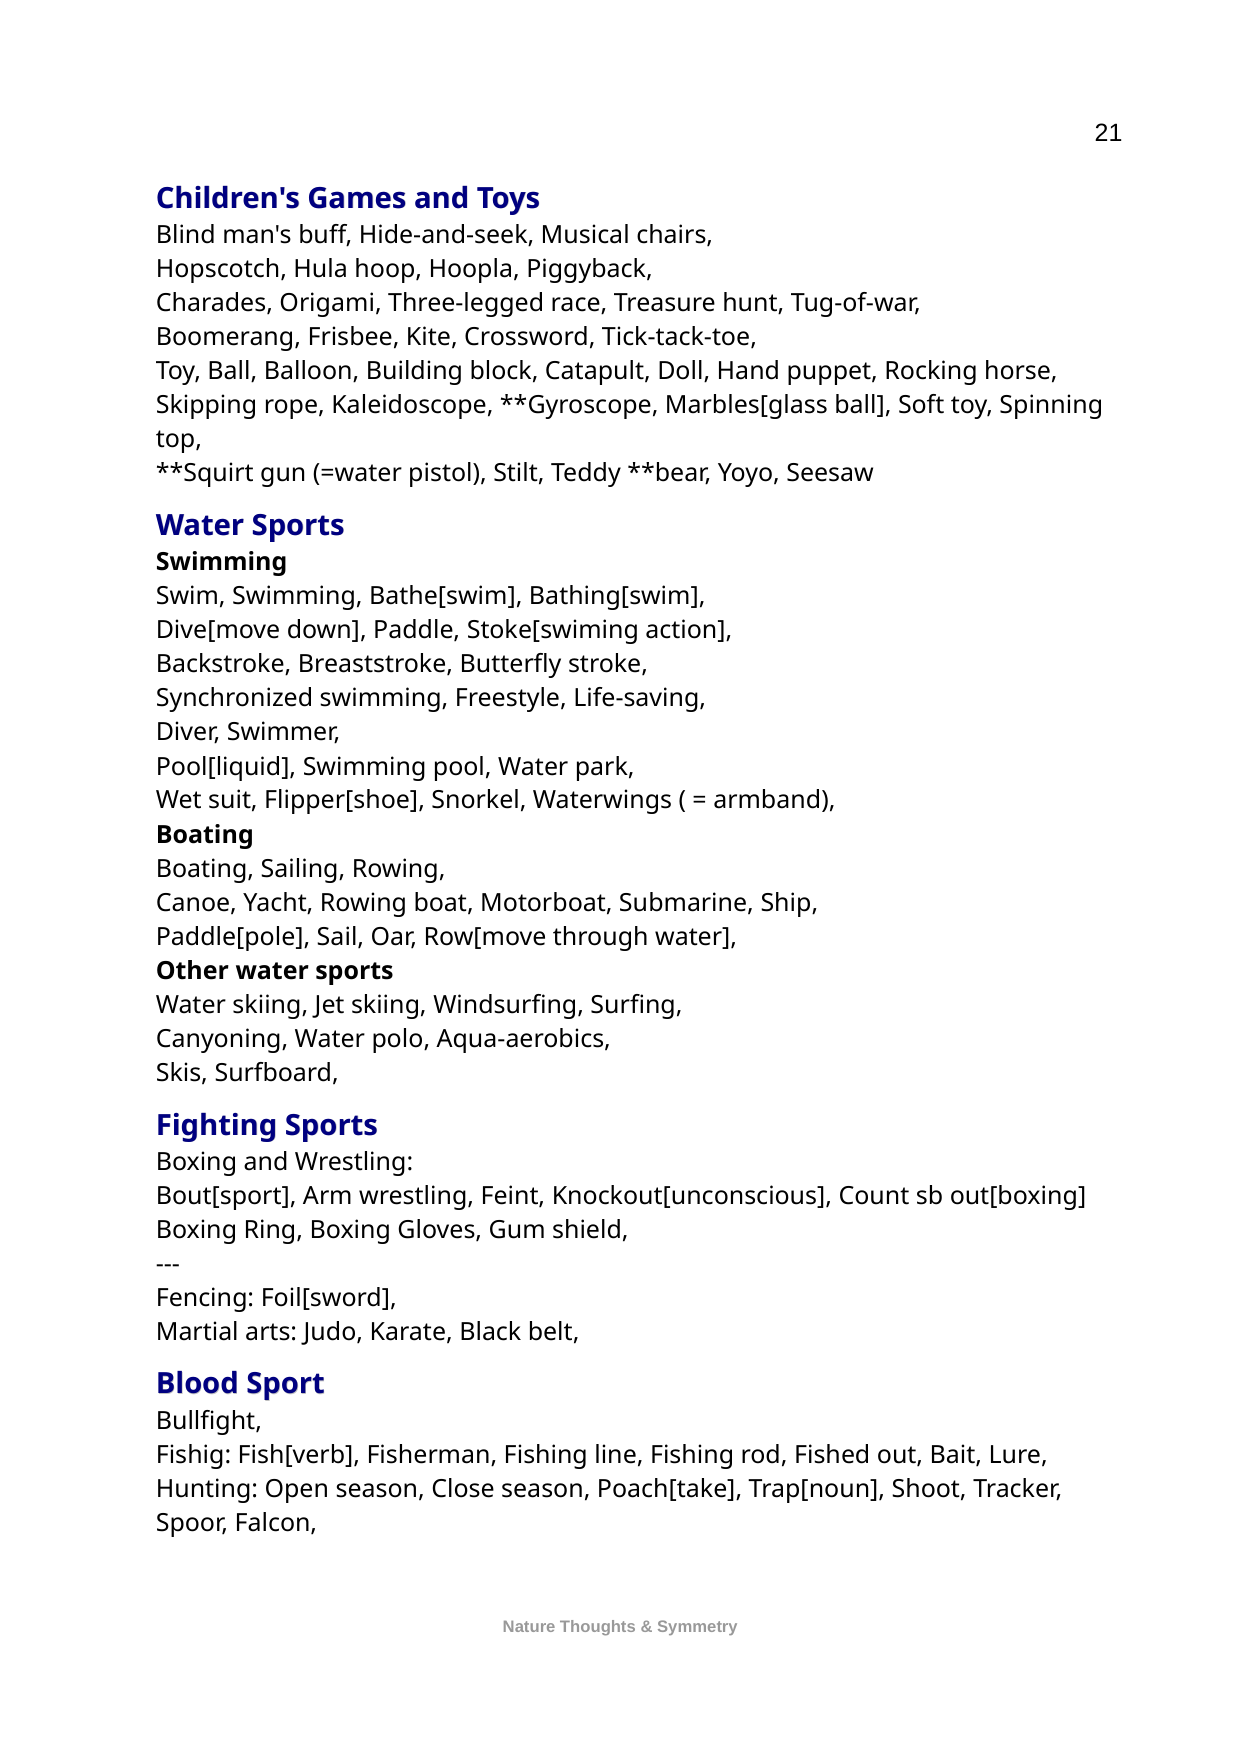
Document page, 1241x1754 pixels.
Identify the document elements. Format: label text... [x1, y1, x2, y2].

text Fencing: Foil[sword], [156, 1280, 1122, 1314]
subtitle Fighting Sports [156, 1104, 1122, 1143]
text Skis, Surfboard, [156, 1055, 1122, 1089]
text Canoe, Yacht, Rowing boat, Motorboat, Submarine, Ship, [156, 884, 1122, 918]
text Diver, Swimmer, [156, 714, 1122, 748]
text Charades, Origami, Three-legged race, Treasure hunt, Tug-of-war, [156, 285, 1122, 319]
text Bullfight, [156, 1402, 1122, 1437]
text Hopscotch, Hula hoop, Hoopla, Piggyback, [156, 251, 1122, 285]
text Canyoning, Water polo, Aqua-aerobics, [156, 1021, 1122, 1055]
text Other water sports [156, 952, 1122, 987]
text Synchronized swimming, Freestyle, Life-saving, [156, 680, 1122, 714]
text Swimming [156, 544, 1122, 578]
text Hunting: Open season, Close season, Poach[take], Trap[noun], Shoot, Tracker, Spoor, Falcon, [156, 1471, 1122, 1539]
text Bout[sport], Arm wrestling, Feint, Knockout[unconscious], Count sb out[boxing] [156, 1177, 1122, 1212]
text Wet suit, Flipper[shoe], Snorkel, Waterwings ( = armband), [156, 782, 1122, 816]
text Paddle[pole], Sail, Oar, Row[move through water], [156, 918, 1122, 952]
text --- [156, 1246, 1122, 1280]
subtitle Children's Games and Toys [156, 177, 1122, 217]
text Backstroke, Breaststroke, Butterfly stroke, [156, 646, 1122, 680]
text Martial arts: Judo, Karate, Black belt, [156, 1314, 1122, 1348]
text Skipping rope, Kaleidoscope, **Gyroscope, Marbles[glass ball], Soft toy, Spinning top, [156, 387, 1122, 455]
text Toy, Ball, Balloon, Building block, Catapult, Doll, Hand puppet, Rocking horse, [156, 353, 1122, 387]
text Boating, Sailing, Rowing, [156, 850, 1122, 884]
text Blind man's buff, Hide-and-seek, Musical chairs, [156, 217, 1122, 251]
text Swim, Swimming, Bathe[swim], Bathing[swim], [156, 578, 1122, 612]
text Boxing and Wrestling: [156, 1143, 1122, 1177]
text Boomerang, Frisbee, Kite, Crossword, Tick-tack-toe, [156, 319, 1122, 353]
text **Squirt gun (=water pistol), Stilt, Teddy **bear, Yoyo, Seesaw [156, 455, 1122, 489]
subtitle Water Sports [156, 504, 1122, 544]
text Water skiing, Jet skiing, Windsurfing, Surfing, [156, 987, 1122, 1021]
text Dive[move down], Paddle, Stoke[swiming action], [156, 612, 1122, 646]
text Boxing Ring, Boxing Gloves, Gum shield, [156, 1212, 1122, 1246]
text Pool[liquid], Swimming pool, Water park, [156, 748, 1122, 782]
subtitle Blood Sport [156, 1363, 1122, 1402]
text Fishig: Fish[verb], Fisherman, Fishing line, Fishing rod, Fished out, Bait, Lure, [156, 1437, 1122, 1471]
text Boating [156, 816, 1122, 850]
